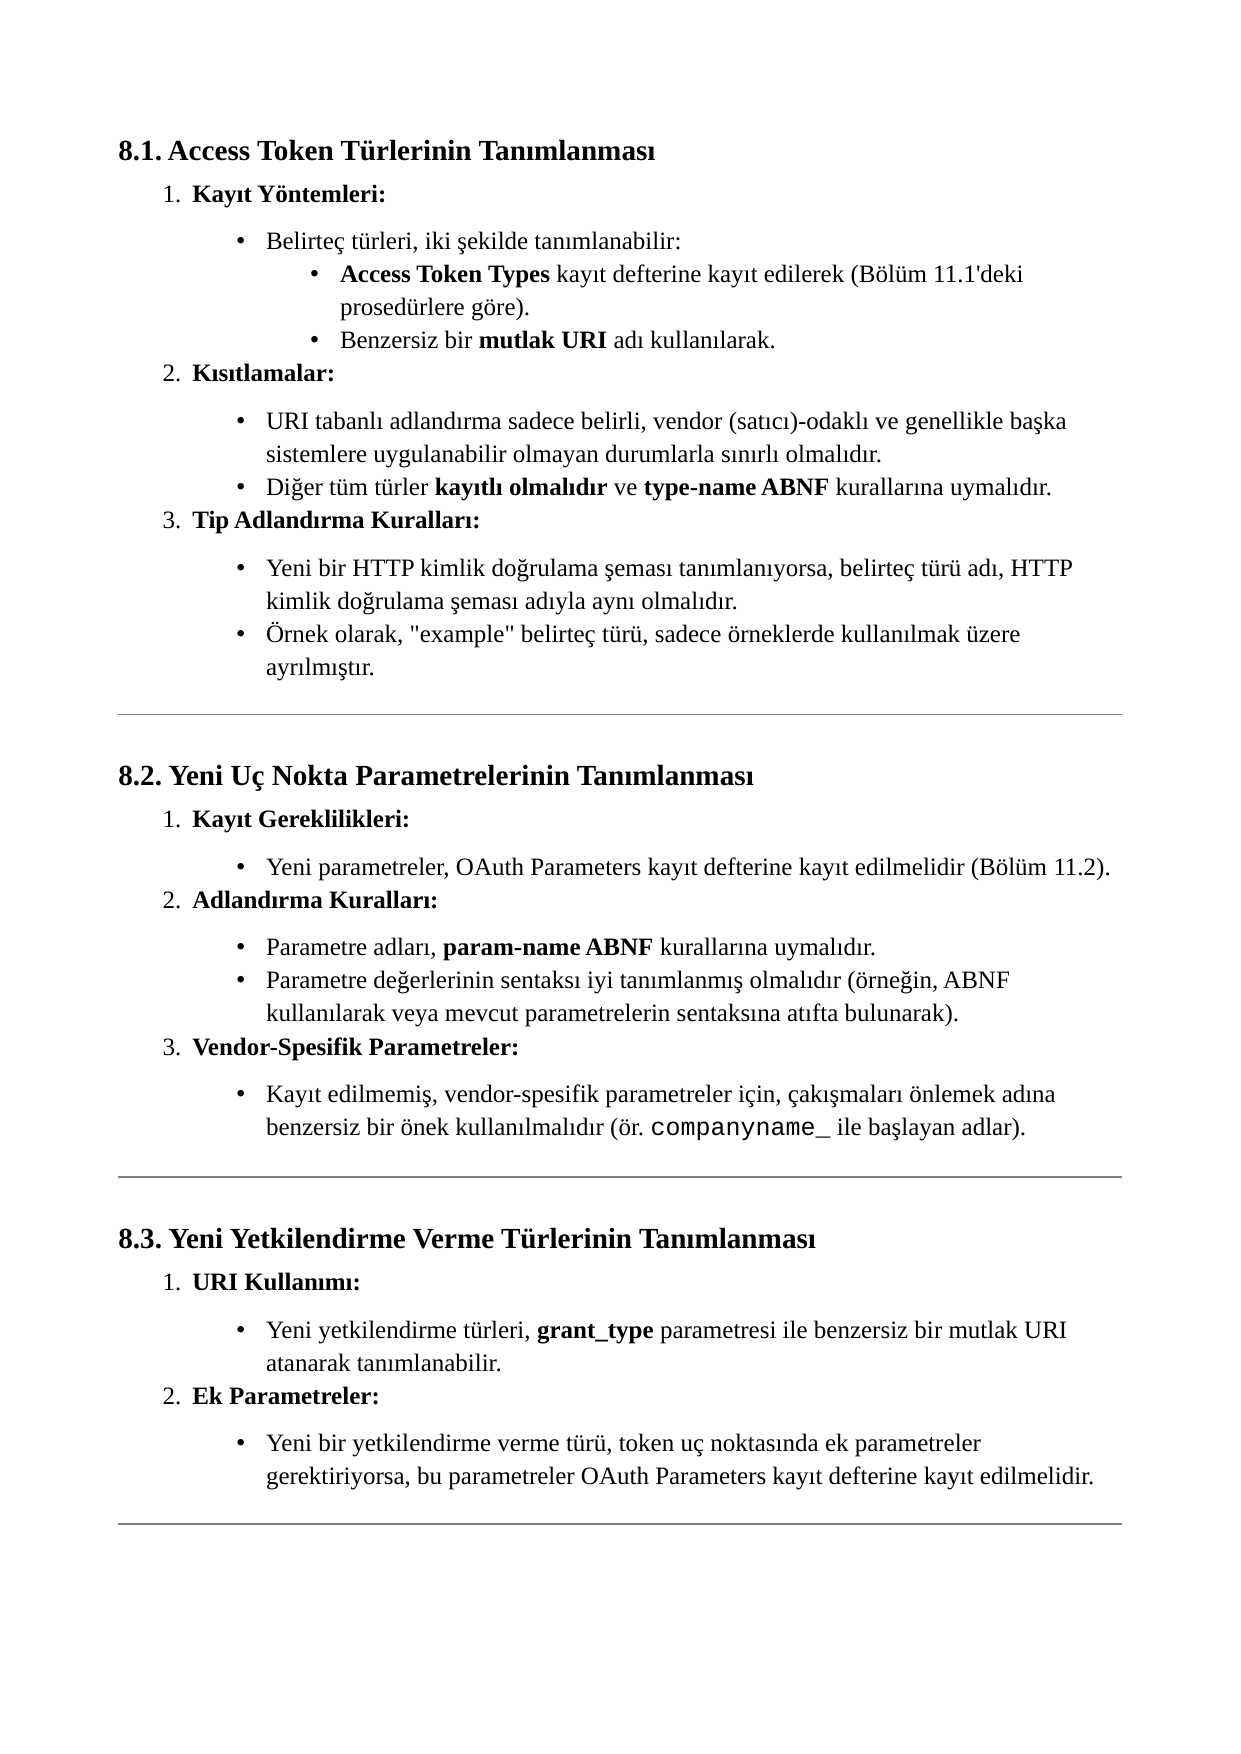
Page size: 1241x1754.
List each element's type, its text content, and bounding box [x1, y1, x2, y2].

list Kısıtlamalar: [162, 358, 1122, 387]
subtitle 8.2. Yeni Uç Nokta Parametrelerinin Tanımlanması [118, 758, 1122, 792]
subtitle 8.1. Access Token Türlerinin Tanımlanması [118, 133, 1122, 166]
list Diğer tüm türler kayıtlı olmalıdır ve type-name ABNF kurallarına uymalıdır. [236, 472, 1122, 501]
list Kayıt Yöntemleri: [162, 179, 1122, 207]
list Adlandırma Kuralları: [162, 885, 1122, 914]
list Yeni parametreler, OAuth Parameters kayıt defterine kayıt edilmelidir (Bölüm 11.2). [236, 852, 1122, 881]
list Ek Parametreler: [162, 1381, 1122, 1409]
list Parametre adları, param-name ABNF kurallarına uymalıdır. [236, 932, 1122, 961]
list Kayıt Gereklilikleri: [162, 804, 1122, 833]
list Vendor-Spesifik Parametreler: [162, 1032, 1122, 1060]
list URI Kullanımı: [162, 1267, 1122, 1296]
list Tip Adlandırma Kuralları: [162, 505, 1122, 534]
list Kayıt edilmemiş, vendor-spesifik parametreler için, çakışmaları önlemek adına benzersiz bir önek kullanılmalıdır (ör. companyname_ ile başlayan adlar). [236, 1079, 1122, 1143]
subtitle 8.3. Yeni Yetkilendirme Verme Türlerinin Tanımlanması [118, 1221, 1122, 1254]
list Access Token Types kayıt defterine kayıt edilerek (Bölüm 11.1'deki prosedürlere göre). [310, 259, 1122, 321]
list Yeni bir yetkilendirme verme türü, token uç noktasında ek parametreler gerektiriyorsa, bu parametreler OAuth Parameters kayıt defterine kayıt edilmelidir. [236, 1428, 1122, 1490]
list Yeni bir HTTP kimlik doğrulama şeması tanımlanıyorsa, belirteç türü adı, HTTP kimlik doğrulama şeması adıyla aynı olmalıdır. [236, 553, 1122, 614]
list Benzersiz bir mutlak URI adı kullanılarak. [310, 325, 1122, 354]
list Belirteç türleri, iki şekilde tanımlanabilir: [236, 226, 1122, 255]
list Örnek olarak, "example" belirteç türü, sadece örneklerde kullanılmak üzere ayrılmıştır. [236, 619, 1122, 681]
list Parametre değerlerinin sentaksı iyi tanımlanmış olmalıdır (örneğin, ABNF kullanılarak veya mevcut parametrelerin sentaksına atıfta bulunarak). [236, 966, 1122, 1027]
list Yeni yetkilendirme türleri, grant_type parametresi ile benzersiz bir mutlak URI atanarak tanımlanabilir. [236, 1315, 1122, 1376]
list URI tabanlı adlandırma sadece belirli, vendor (satıcı)-odaklı ve genellikle başka sistemlere uygulanabilir olmayan durumlarla sınırlı olmalıdır. [236, 406, 1122, 468]
